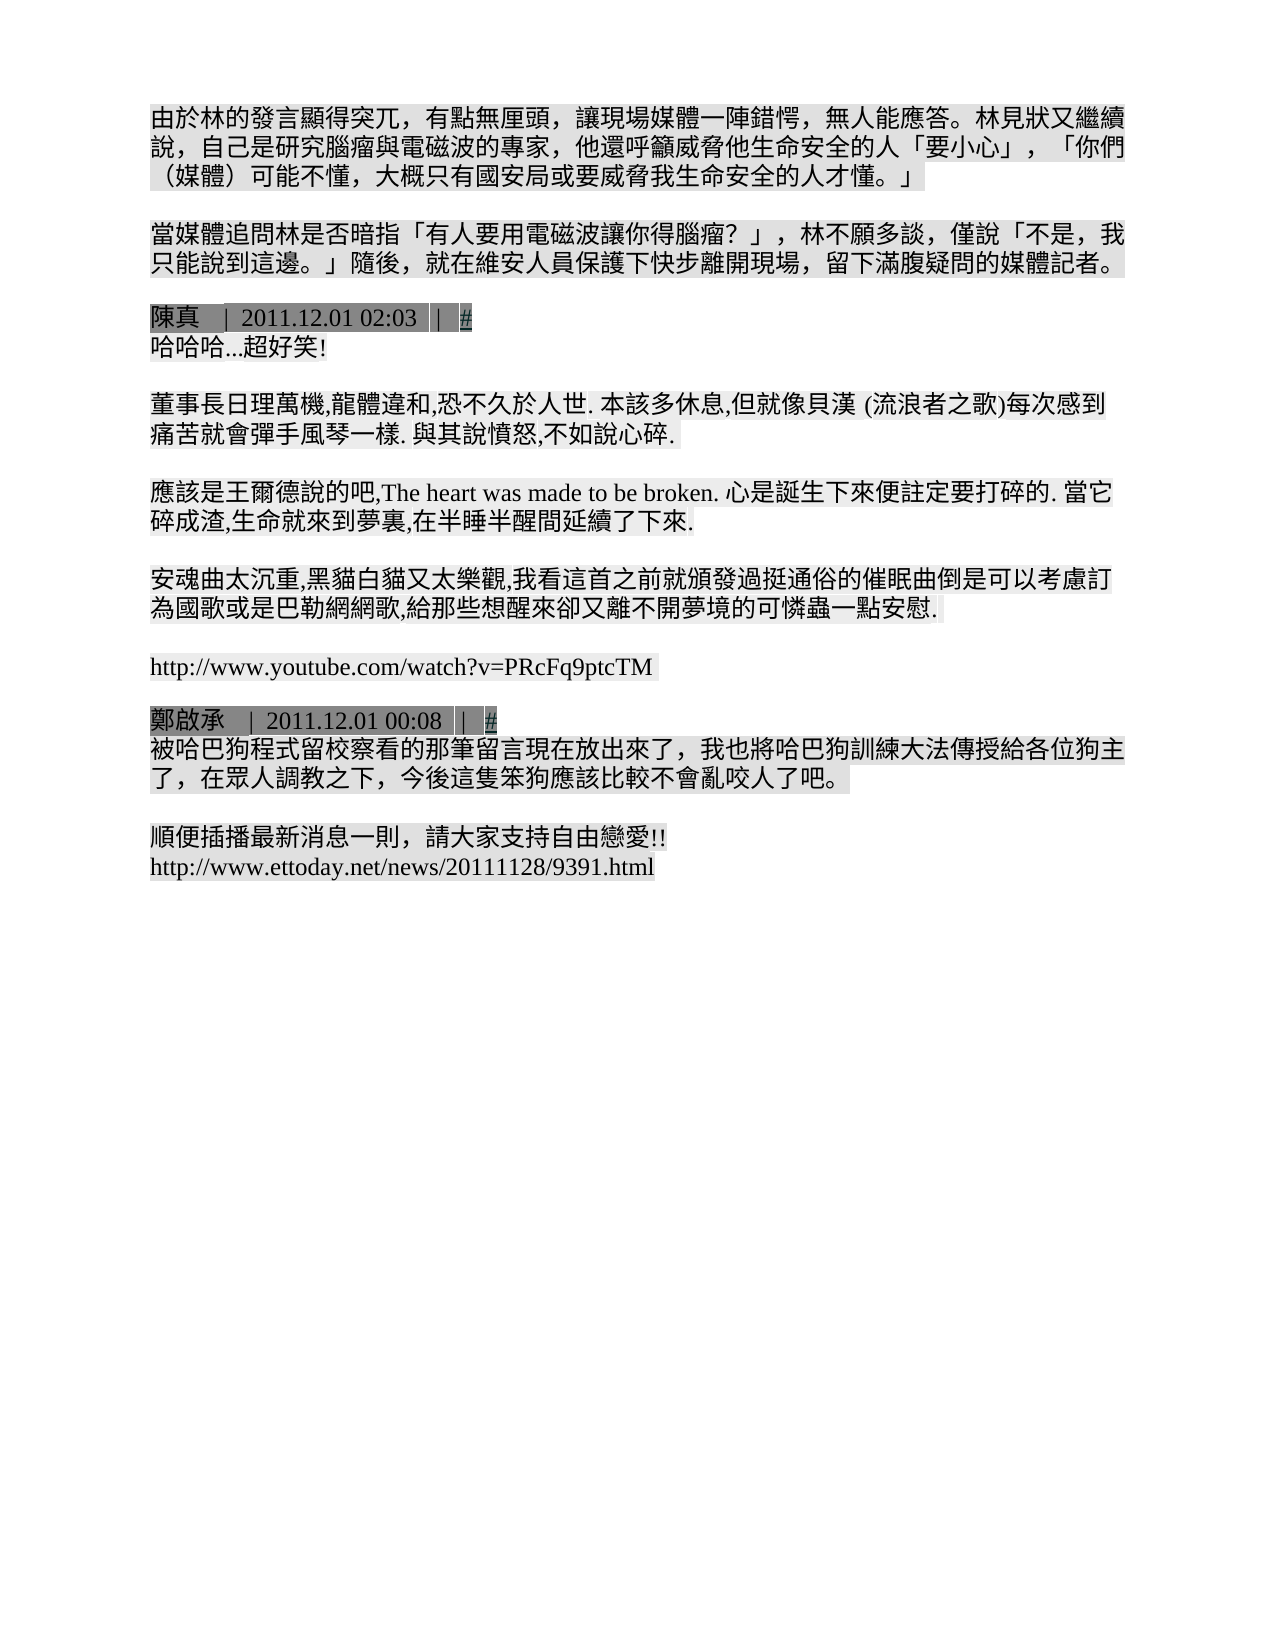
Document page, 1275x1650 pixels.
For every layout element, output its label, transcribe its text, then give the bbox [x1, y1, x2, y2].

text 這是生病? 還是科幻電影看太多? 但可確定的是這跟什麼純真率直無關. 陳真 ========== 電磁波擊腦？林瑞雄：幸好早逃 否已發瘋 中廣新聞網/ 2011/12/01 親民黨副總統參選人林瑞雄日前表示，國安局用電磁波，企圖傷害他腦部，威脅他的生命，這話一出，社會譁然，林瑞雄今天進一步指出，國安局就是在九月二十號開始的，幸好他早點逃掉，否則一定已經發瘋了。 ======== 電磁波干擾?林瑞雄:幸好我跑得快 東森新聞 2011年12月1日 電磁波干擾?林瑞雄:幸好我跑得快 為了準備星期六的總統電視辯論會，親民黨主席宋楚瑜，今天閉關專心準備資料，由副手林瑞雄代打跑行程，媒體追問林瑞雄有關於被電磁波干擾的問題，林瑞雄說，被干擾後會興奮，睡不著覺，還好他是電磁波專家，所以早早落跑，換地方住，不然早就發瘋了！ ====== 林瑞雄稱遭電磁波攻擊 宋楚瑜 ：不清楚 記者雷光涵╱台中市報導 聯合新聞網 2011年12月1日 林瑞雄前天出席公開活動時，語出驚人地問，「是否有國安局裡的國安局，東廠裡的錦衣衛？」他說，自己是研究電磁波與神經生理的影響，是這方面的專家，「他們竟還用這種方法對付我，對神經的刺激！」 ========= 宋副手自爆被電磁波對付 宋霧煞煞 2011年11月30日 被鎖定？ 宋副手自爆被電磁波對付 親民黨副總統參選人林瑞雄，爆料有人想用電磁波「對付」他，但他自豪研究腦神經系統有成，不怕有心人士搞小動作，接受媒體訪問時還問媒體「東廠還有沒有錦衣衛」？一連串無厘頭說法，令在場所有人摸不著頭緒；對此宋楚瑜表示，不清楚林瑞雄意指什麼，但有其他黨內人士認為林瑞雄動機很純真，只是把內心感受直接講出來，誇獎他是個有話直說的政治圈新人。 ========= 控國安局電波攻擊 林瑞雄：長達3天 TVBS – 2011年12月1日 親民黨副總統參選人林瑞雄，日前指控國安局用「電磁波」攻擊他，今天林瑞雄現身說分明，明確點出國安局是在9月20日，親民黨展開連署的當天下午，就到他家外頭保護，時間長達3天，林瑞雄強調自己說話有憑有據，也說自己已經逃掉了，否則早就發瘋。 林瑞雄講到欲罷不能，旁邊黨籍市議員不斷提醒，還試圖打斷，但是林瑞雄就是沒有停下來，甚至都要走了，還回頭繼續回答。林瑞雄：「我早就跑掉啦，不然我已經發瘋了。」記者：「在你身邊保護你的這些人。」林瑞雄：「最好，他們對我來說，我感覺我生命非常安全，你們不感覺我非常正常嗎。」 ========= 錦衣衛？僅一位 2011年11月30日 林瑞雄展現率真性格（圖／中央社） 林瑞雄出席醫療研討會時說，有人要用電磁波對付他，因為他是電磁波與腦瘤專家，十分不解：「他們竟敢用這種方式對付我？」 號稱「老頑童」的他，還反問記者：「有沒有國安局的國安局？東廠裡還有沒有錦衣衛？」放眼藍綠橘三組總統參選人，性情如此率真者，應該也就僅此一位。 ======== 記者傻眼 一頭霧水 林瑞雄：東廠還有沒有錦衣衛？ 管婺媛╱台北報導 2011年11月30日 中國時報【管婺媛╱台北報導】 親民黨副總統候選人林瑞雄昨天出席一場醫療國際研討會，之後接受媒體訪問，他先是抱怨成為候選人後自由受限，認為維安人員兩個就夠，一下子廿幾個「太浪費」；接著他又暗示有人用電磁波對付他，讓現場媒體一頭霧水。林瑞雄說，自己是研究電磁波與腦瘤的專家，「他們竟然還敢用這種方式對付我？」 林瑞雄昨天中午出席「醫療事故預防及不責難補償制度國際研討會」，面對時事問題他侃侃而談、有問必答，然後他突然主動詢問媒體：「台灣除國安局之外，到底有沒有國安局的國安局？…東廠裡還有沒有錦衣衛呢？」 由於林的發言顯得突兀，有點無厘頭，讓現場媒體一陣錯愕，無人能應答。林見狀又繼續說，自己是研究腦瘤與電磁波的專家，他還呼籲威脅他生命安全的人「要小心」，「你們（媒體）可能不懂，大概只有國安局或要威脅我生命安全的人才懂。」 當媒體追問林是否暗指「有人要用電磁波讓你得腦瘤？」，林不願多談，僅說「不是，我只能說到這邊。」隨後，就在維安人員保護下快步離開現場，留下滿腹疑問的媒體記者。 [150, 75, 1125, 278]
text 陳真 | 2011.12.01 02:03 | # [150, 303, 1125, 333]
text 哈哈哈...超好笑! 董事長日理萬機,龍體違和,恐不久於人世. 本該多休息,但就像貝漢 (流浪者之歌)每次感到痛苦就會彈手風琴一樣. 與其說憤怒,不如說心碎. 應該是王爾德說的吧,The heart was made to be broken. 心是誕生下來便註定要打碎的. 當它碎成渣,生命就來到夢裏,在半睡半醒間延續了下來. 安魂曲太沉重,黑貓白貓又太樂觀,我看這首之前就頒發過挺通俗的催眠曲倒是可以考慮訂為國歌或是巴勒網網歌,給那些想醒來卻又離不開夢境的可憐蟲一點安慰. http://www.youtube.com/watch?v=PRcFq9ptcTM [150, 333, 1125, 681]
text 被哈巴狗程式留校察看的那筆留言現在放出來了，我也將哈巴狗訓練大法傳授給各位狗主了，在眾人調教之下，今後這隻笨狗應該比較不會亂咬人了吧。 順便插播最新消息一則，請大家支持自由戀愛!! http://www.ettoday.net/news/20111128/9391.html [150, 736, 1125, 881]
text 鄭啟承 | 2011.12.01 00:08 | # [150, 706, 1125, 736]
